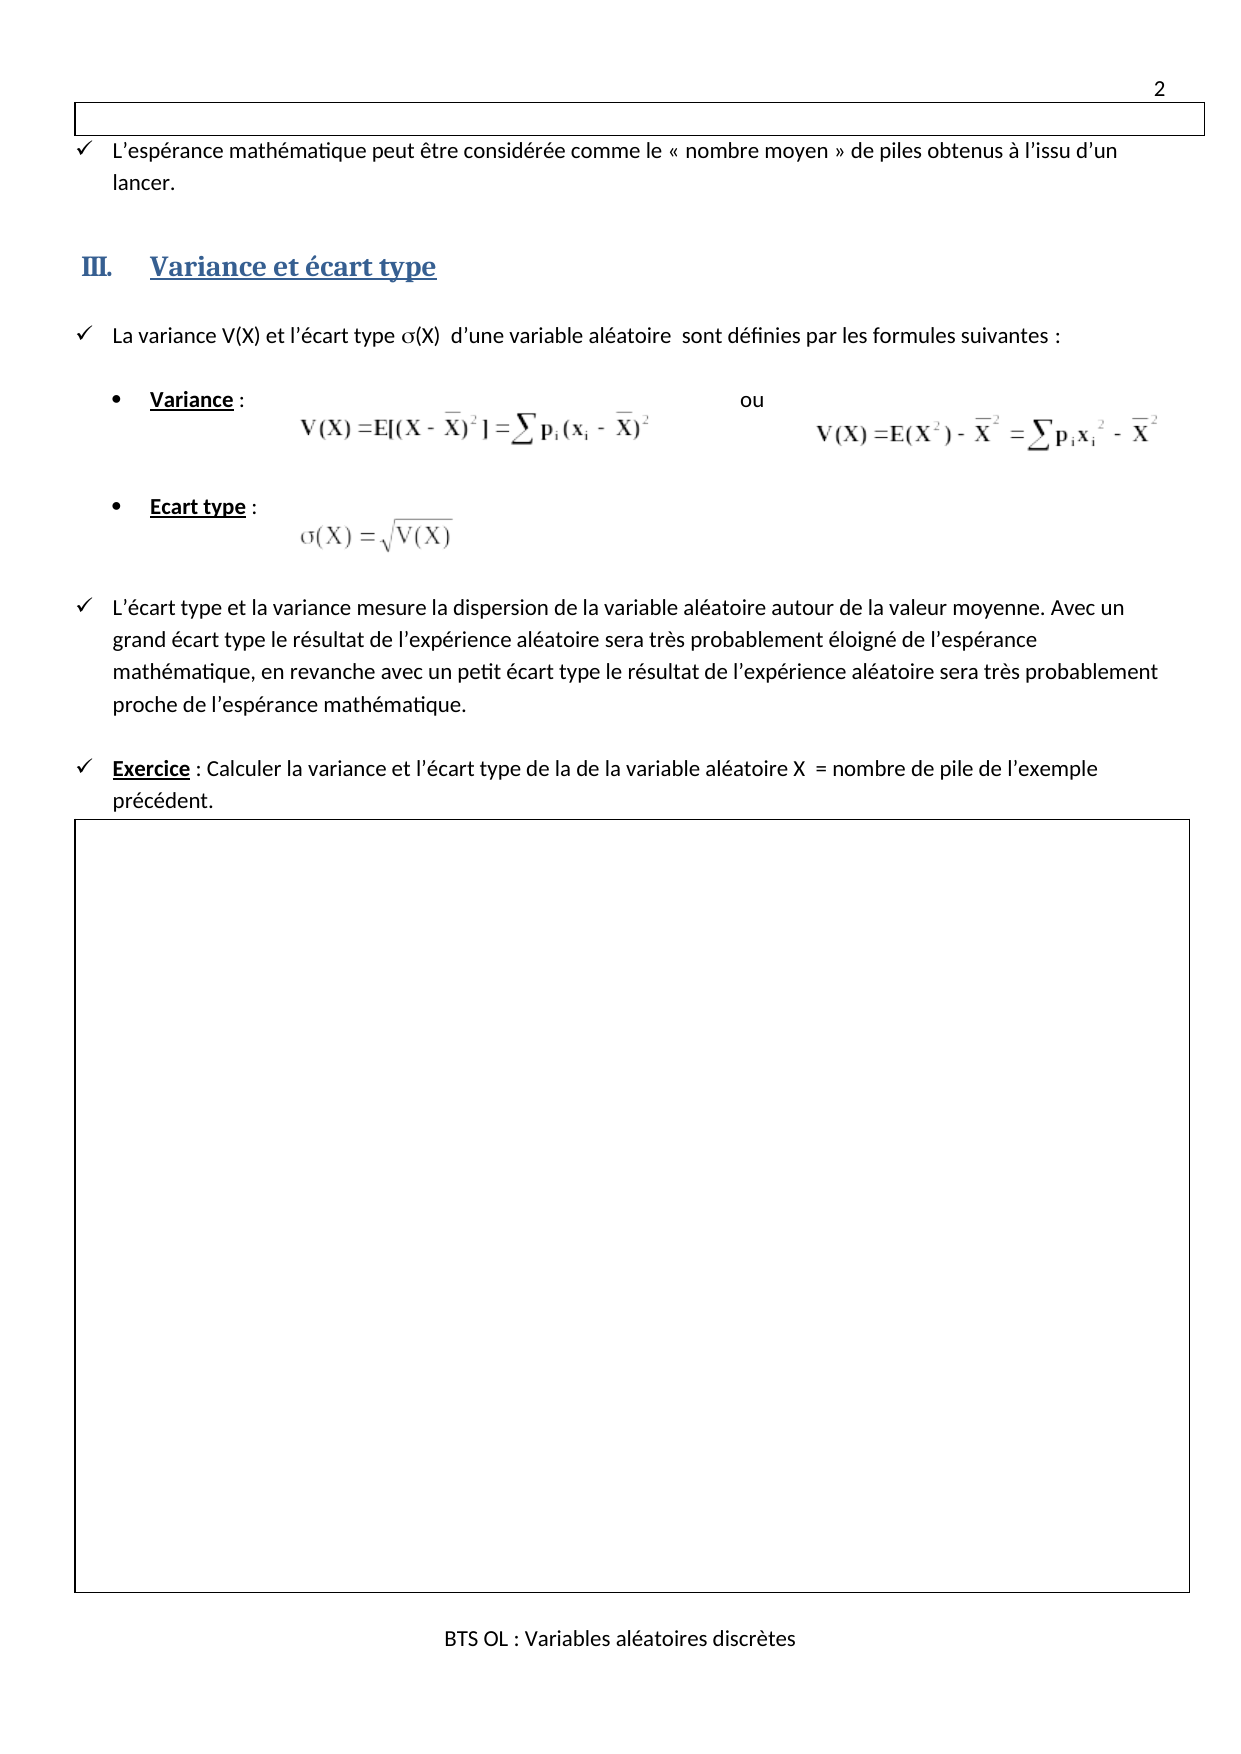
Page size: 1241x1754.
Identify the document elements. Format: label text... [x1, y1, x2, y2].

table_header [76, 820, 1189, 1592]
list Variance : ou [112, 385, 1165, 456]
list Exercice : Calculer la variance et l’écart type de la de la variable aléatoire X = nombre de pile de l’exemple précédent. [75, 754, 1165, 814]
list L’espérance mathématique peut être considérée comme le « nombre moyen » de piles obtenus à l’issu d’un lancer. [75, 136, 1165, 196]
subtitle Variance et écart type [112, 250, 1165, 284]
list La variance V(X) et l’écart type (X) d’une variable aléatoire sont définies par les formules suivantes : [75, 321, 1165, 349]
list Ecart type : [112, 492, 1165, 557]
table_header [76, 103, 1204, 135]
list L’écart type et la variance mesure la dispersion de la variable aléatoire autour de la valeur moyenne. Avec un grand écart type le résultat de l’expérience aléatoire sera très probablement éloigné de l’espérance mathématique, en revanche avec un petit écart type le résultat de l’expérience aléatoire sera très probablement proche de l’espérance mathématique. [75, 593, 1165, 718]
